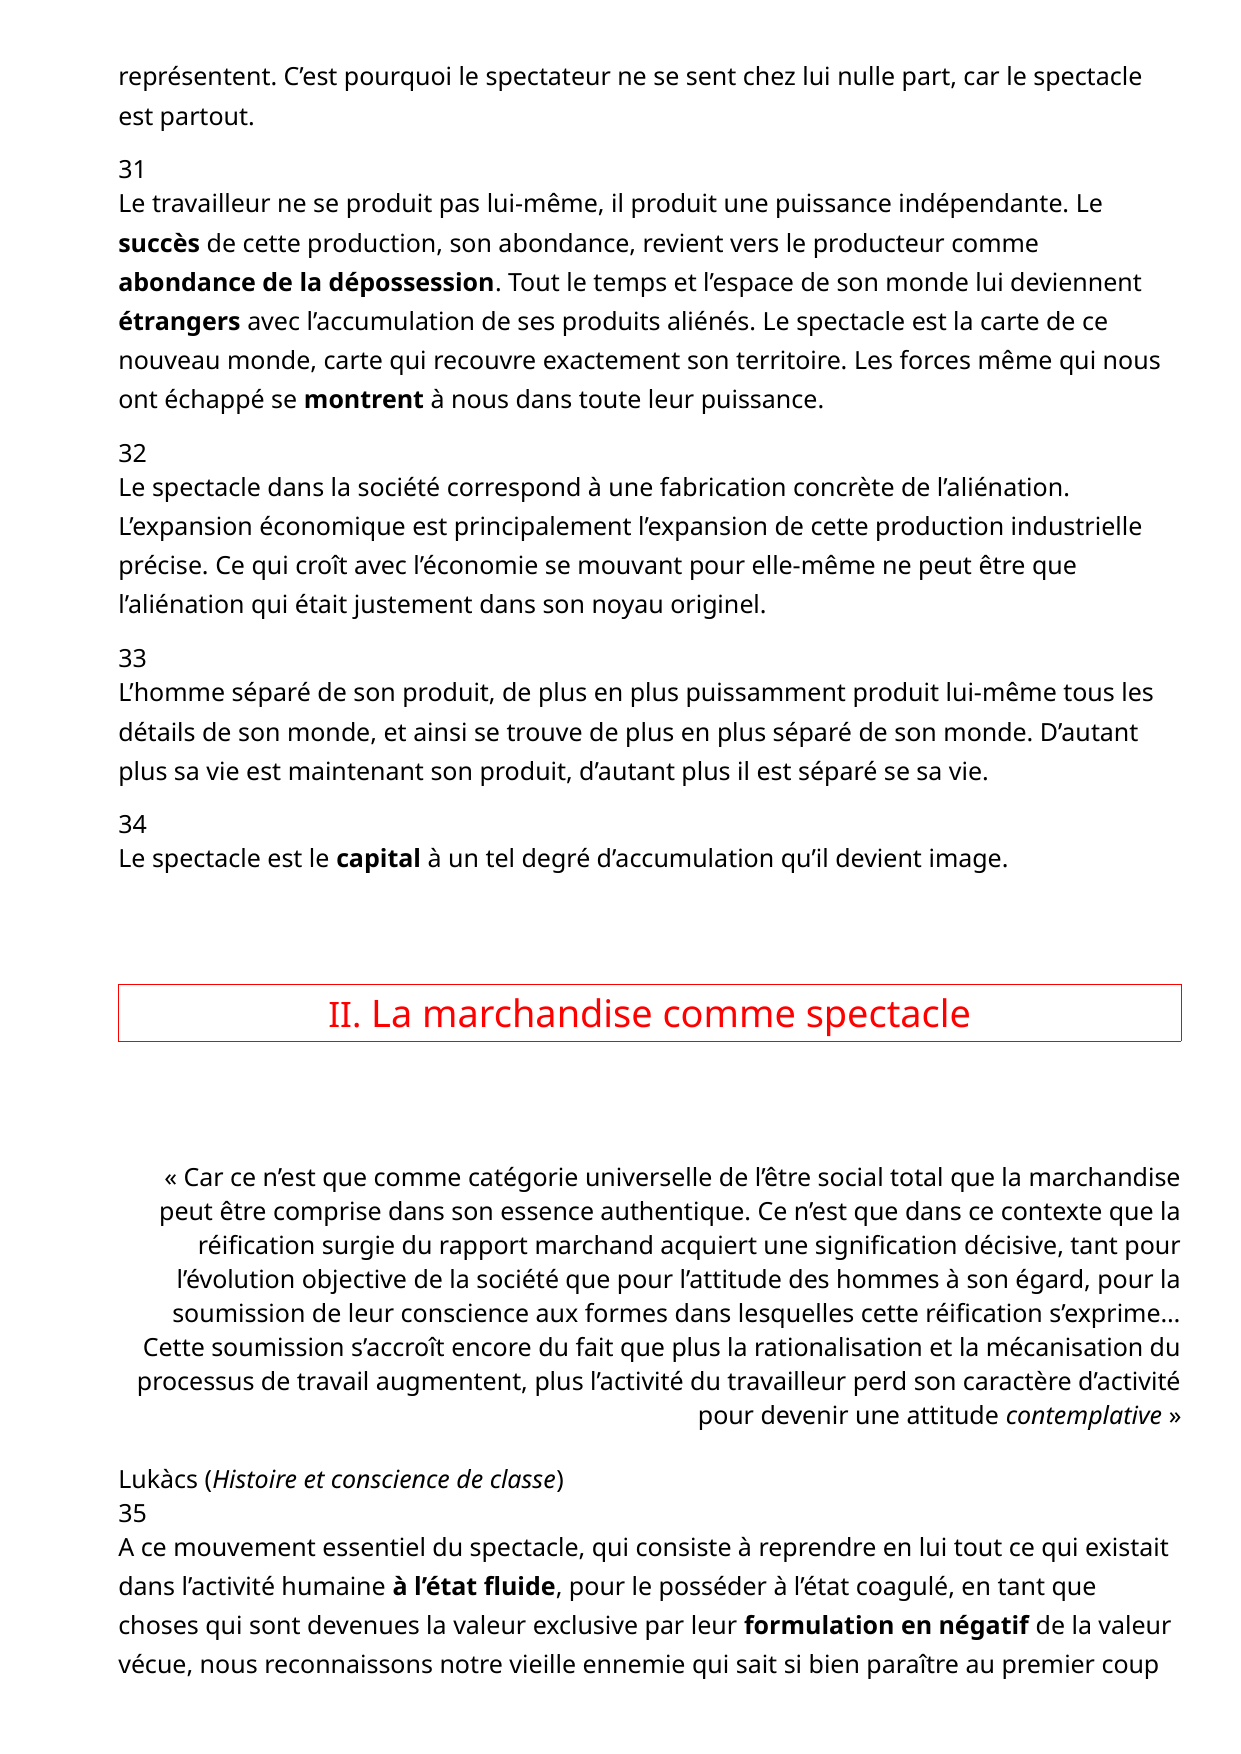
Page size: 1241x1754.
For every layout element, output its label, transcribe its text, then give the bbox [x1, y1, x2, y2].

text représentent. C’est pourquoi le spectateur ne se sent chez lui nulle part, car le spectacle est partout. [118, 59, 1181, 132]
text Le travailleur ne se produit pas lui-même, il produit une puissance indépendante. Le succès de cette production, son abondance, revient vers le producteur comme abondance de la dépossession. Tout le temps et l’espace de son monde lui deviennent étrangers avec l’accumulation de ses produits aliénés. Le spectacle est la carte de ce nouveau monde, carte qui recouvre exactement son territoire. Les forces même qui nous ont échappé se montrent à nous dans toute leur puissance. [118, 186, 1181, 416]
text 35 [118, 1495, 1181, 1529]
text 32 [118, 436, 1181, 470]
text 33 [118, 641, 1181, 675]
subtitle II. La marchandise comme spectacle [119, 985, 1181, 1041]
text 31 [118, 152, 1181, 186]
text Le spectacle dans la société correspond à une fabrication concrète de l’aliénation. L’expansion économique est principalement l’expansion de cette production industrielle précise. Ce qui croît avec l’économie se mouvant pour elle-même ne peut être que l’aliénation qui était justement dans son noyau originel. [118, 470, 1181, 621]
text L’homme séparé de son produit, de plus en plus puissamment produit lui-même tous les détails de son monde, et ainsi se trouve de plus en plus séparé de son monde. D’autant plus sa vie est maintenant son produit, d’autant plus il est séparé se sa vie. [118, 675, 1181, 787]
text « Car ce n’est que comme catégorie universelle de l’être social total que la marchandise peut être comprise dans son essence authentique. Ce n’est que dans ce contexte que la réification surgie du rapport marchand acquiert une signification décisive, tant pour l’évolution objective de la société que pour l’attitude des hommes à son égard, pour la soumission de leur conscience aux formes dans lesquelles cette réification s’exprime… Cette soumission s’accroît encore du fait que plus la rationalisation et la mécanisation du processus de travail augmentent, plus l’activité du travailleur perd son caractère d’activité pour devenir une attitude contemplative » [118, 1159, 1181, 1432]
text Le spectacle est le capital à un tel degré d’accumulation qu’il devient image. [118, 841, 1181, 875]
text A ce mouvement essentiel du spectacle, qui consiste à reprendre en lui tout ce qui existait dans l’activité humaine à l’état fluide, pour le posséder à l’état coagulé, en tant que choses qui sont devenues la valeur exclusive par leur formulation en négatif de la valeur vécue, nous reconnaissons notre vieille ennemie qui sait si bien paraître au premier coup [118, 1529, 1181, 1681]
text 34 [118, 807, 1181, 841]
text Lukàcs (Histoire et conscience de classe) [118, 1461, 1181, 1495]
